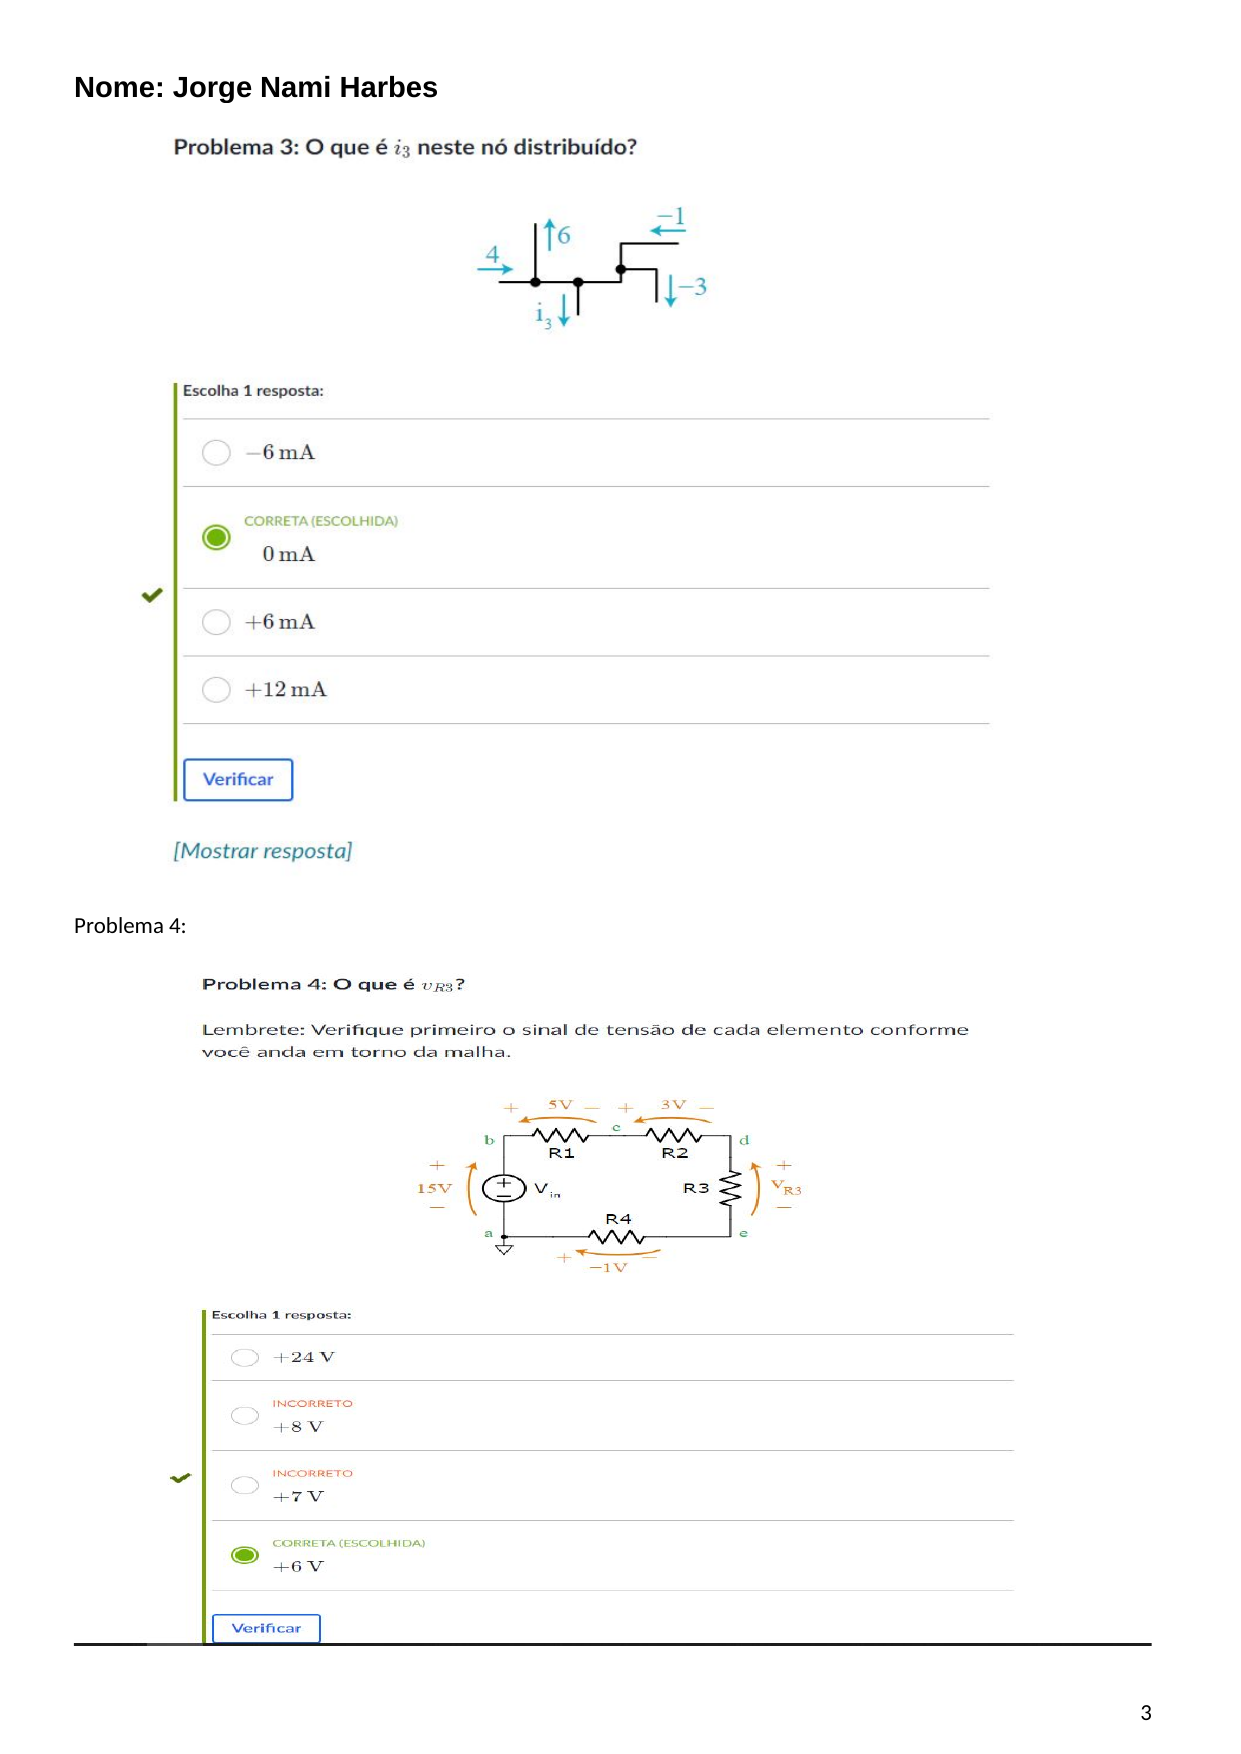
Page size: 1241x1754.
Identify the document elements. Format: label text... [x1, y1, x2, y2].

text Problema 4: [74, 912, 1152, 940]
picture [73, 967, 1152, 1646]
picture [73, 103, 1152, 884]
